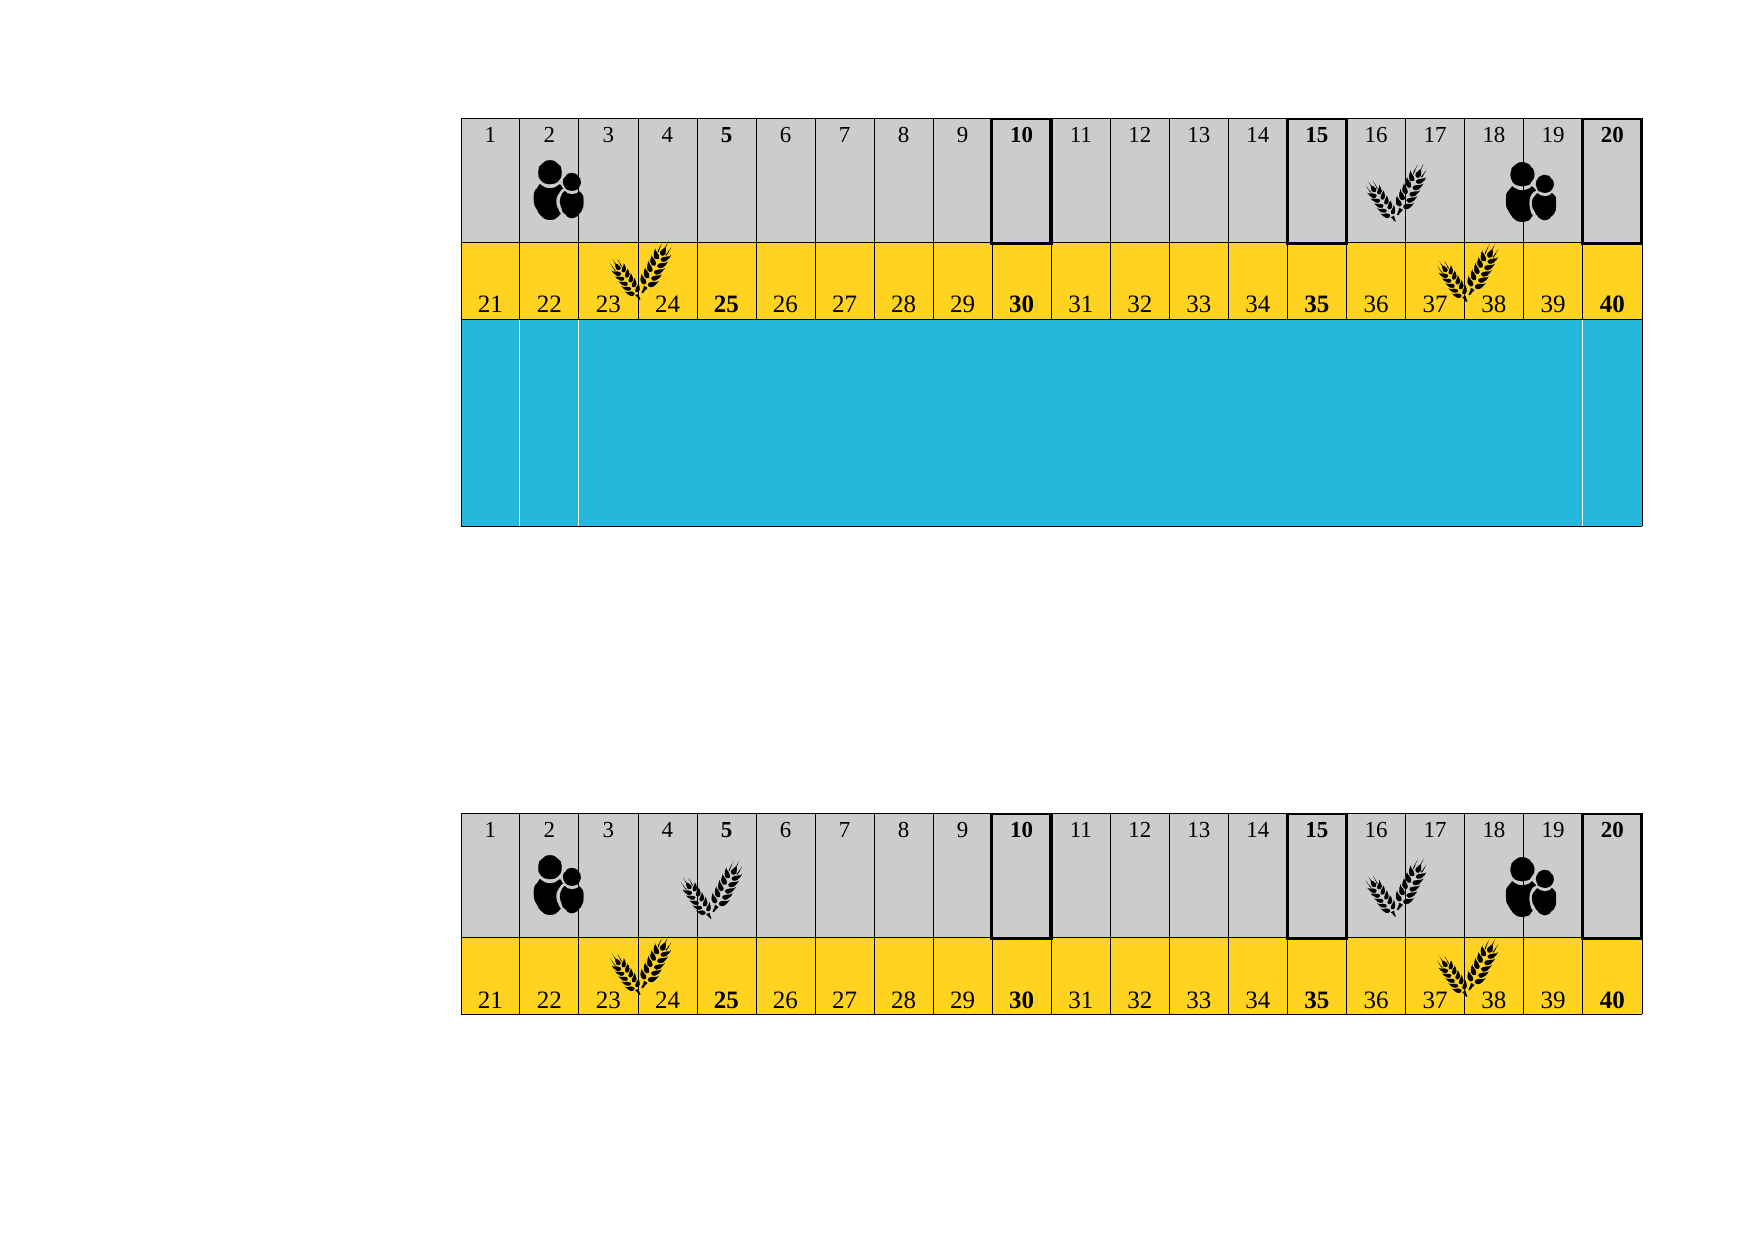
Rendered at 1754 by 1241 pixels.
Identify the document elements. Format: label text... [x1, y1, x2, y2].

table_cell 23 [579, 938, 638, 1014]
table_cell 34 [1229, 243, 1287, 319]
table_cell [1464, 320, 1523, 526]
table_cell [579, 320, 638, 526]
table_header 14 [1229, 119, 1286, 242]
table_cell 27 [816, 243, 874, 319]
table_cell [874, 320, 933, 526]
table_cell [697, 320, 756, 526]
table_cell 28 [875, 938, 933, 1014]
table_header 20 [1584, 120, 1640, 242]
table_header 2 [520, 814, 578, 937]
table_cell 26 [757, 243, 815, 319]
table_cell 25 [698, 938, 756, 1014]
picture [533, 160, 584, 220]
table_cell [756, 320, 815, 526]
table_header 12 [1111, 119, 1169, 242]
picture [609, 935, 672, 995]
table_cell [1523, 320, 1582, 526]
table_header 9 [934, 119, 990, 242]
table_cell 30 [993, 940, 1051, 1014]
table_cell 24 [639, 243, 697, 319]
table_header 6 [757, 814, 815, 937]
picture [1365, 162, 1427, 222]
table_cell 39 [1524, 938, 1582, 1014]
table_cell 37 [1406, 938, 1464, 1014]
table_cell 31 [1052, 243, 1110, 319]
picture [680, 859, 743, 919]
table_header 19 [1524, 814, 1581, 937]
table_cell [1228, 320, 1287, 526]
table_header 5 [698, 119, 756, 242]
table_header 13 [1170, 814, 1228, 937]
table_cell 23 [579, 243, 638, 319]
table_cell [1287, 320, 1346, 526]
table_cell [520, 320, 578, 526]
table_cell 30 [993, 245, 1051, 319]
table_cell 38 [1465, 938, 1523, 1014]
table_cell 29 [934, 938, 992, 1014]
table_header 7 [816, 814, 874, 937]
table_header 14 [1229, 814, 1286, 937]
table_cell 40 [1583, 940, 1642, 1014]
table_header 7 [816, 119, 874, 242]
table_cell 33 [1170, 243, 1228, 319]
table_header 5 [698, 814, 756, 937]
table_header 3 [579, 119, 638, 242]
table_header 10 [993, 815, 1049, 937]
table_cell 40 [1583, 245, 1642, 319]
table_cell [462, 320, 519, 526]
picture [533, 855, 584, 915]
table_header 17 [1406, 814, 1464, 937]
picture [1365, 857, 1427, 917]
table_header 18 [1465, 814, 1523, 937]
table_cell 36 [1347, 938, 1405, 1014]
table_cell 38 [1465, 243, 1523, 319]
table_cell 34 [1229, 938, 1287, 1014]
table_cell [992, 320, 1051, 526]
table_header 16 [1348, 119, 1405, 242]
table_header 4 [639, 119, 697, 242]
table_cell 29 [934, 243, 992, 319]
picture [609, 240, 672, 300]
table_header 3 [579, 814, 638, 937]
table_cell 21 [462, 938, 519, 1014]
table_header 1 [462, 119, 519, 242]
table_cell 25 [698, 243, 756, 319]
table_header 2 [520, 119, 578, 242]
table_header 9 [934, 814, 990, 937]
table_cell [933, 320, 992, 526]
table_cell 22 [520, 938, 578, 1014]
table_cell 37 [1406, 243, 1464, 319]
table_cell [1583, 320, 1642, 526]
table_header 10 [993, 120, 1049, 242]
table_header 6 [757, 119, 815, 242]
table_header 8 [875, 119, 933, 242]
table_header 11 [1053, 119, 1110, 242]
table_cell 35 [1288, 940, 1346, 1014]
table_cell [1110, 320, 1169, 526]
table_cell 32 [1111, 938, 1169, 1014]
table_header 18 [1465, 119, 1523, 242]
table_cell [1405, 320, 1464, 526]
table_cell 39 [1524, 243, 1582, 319]
table_cell 36 [1347, 243, 1405, 319]
table_cell 33 [1170, 938, 1228, 1014]
table_header 17 [1406, 119, 1464, 242]
picture [1437, 242, 1499, 302]
table_cell 35 [1288, 245, 1346, 319]
table_header 16 [1348, 814, 1405, 937]
table_header 13 [1170, 119, 1228, 242]
table_cell 26 [757, 938, 815, 1014]
table_header 20 [1584, 815, 1640, 937]
table_cell 27 [816, 938, 874, 1014]
table_cell 24 [639, 938, 697, 1014]
table_cell [1051, 320, 1110, 526]
table_cell [815, 320, 874, 526]
table_header 19 [1524, 119, 1581, 242]
table_cell 22 [520, 243, 578, 319]
table_cell 28 [875, 243, 933, 319]
table_header 15 [1289, 815, 1345, 937]
table_cell 21 [462, 243, 519, 319]
table_header 8 [875, 814, 933, 937]
table_cell 31 [1052, 938, 1110, 1014]
table_header 1 [462, 814, 519, 937]
table_header 12 [1111, 814, 1169, 937]
picture [1437, 937, 1499, 997]
picture [1505, 162, 1557, 222]
table_cell 32 [1111, 243, 1169, 319]
table_cell [638, 320, 697, 526]
table_header 15 [1289, 120, 1345, 242]
table_cell [1169, 320, 1228, 526]
picture [1505, 857, 1557, 917]
table_header 11 [1053, 814, 1110, 937]
table_cell [1346, 320, 1405, 526]
table_header 4 [639, 814, 697, 937]
